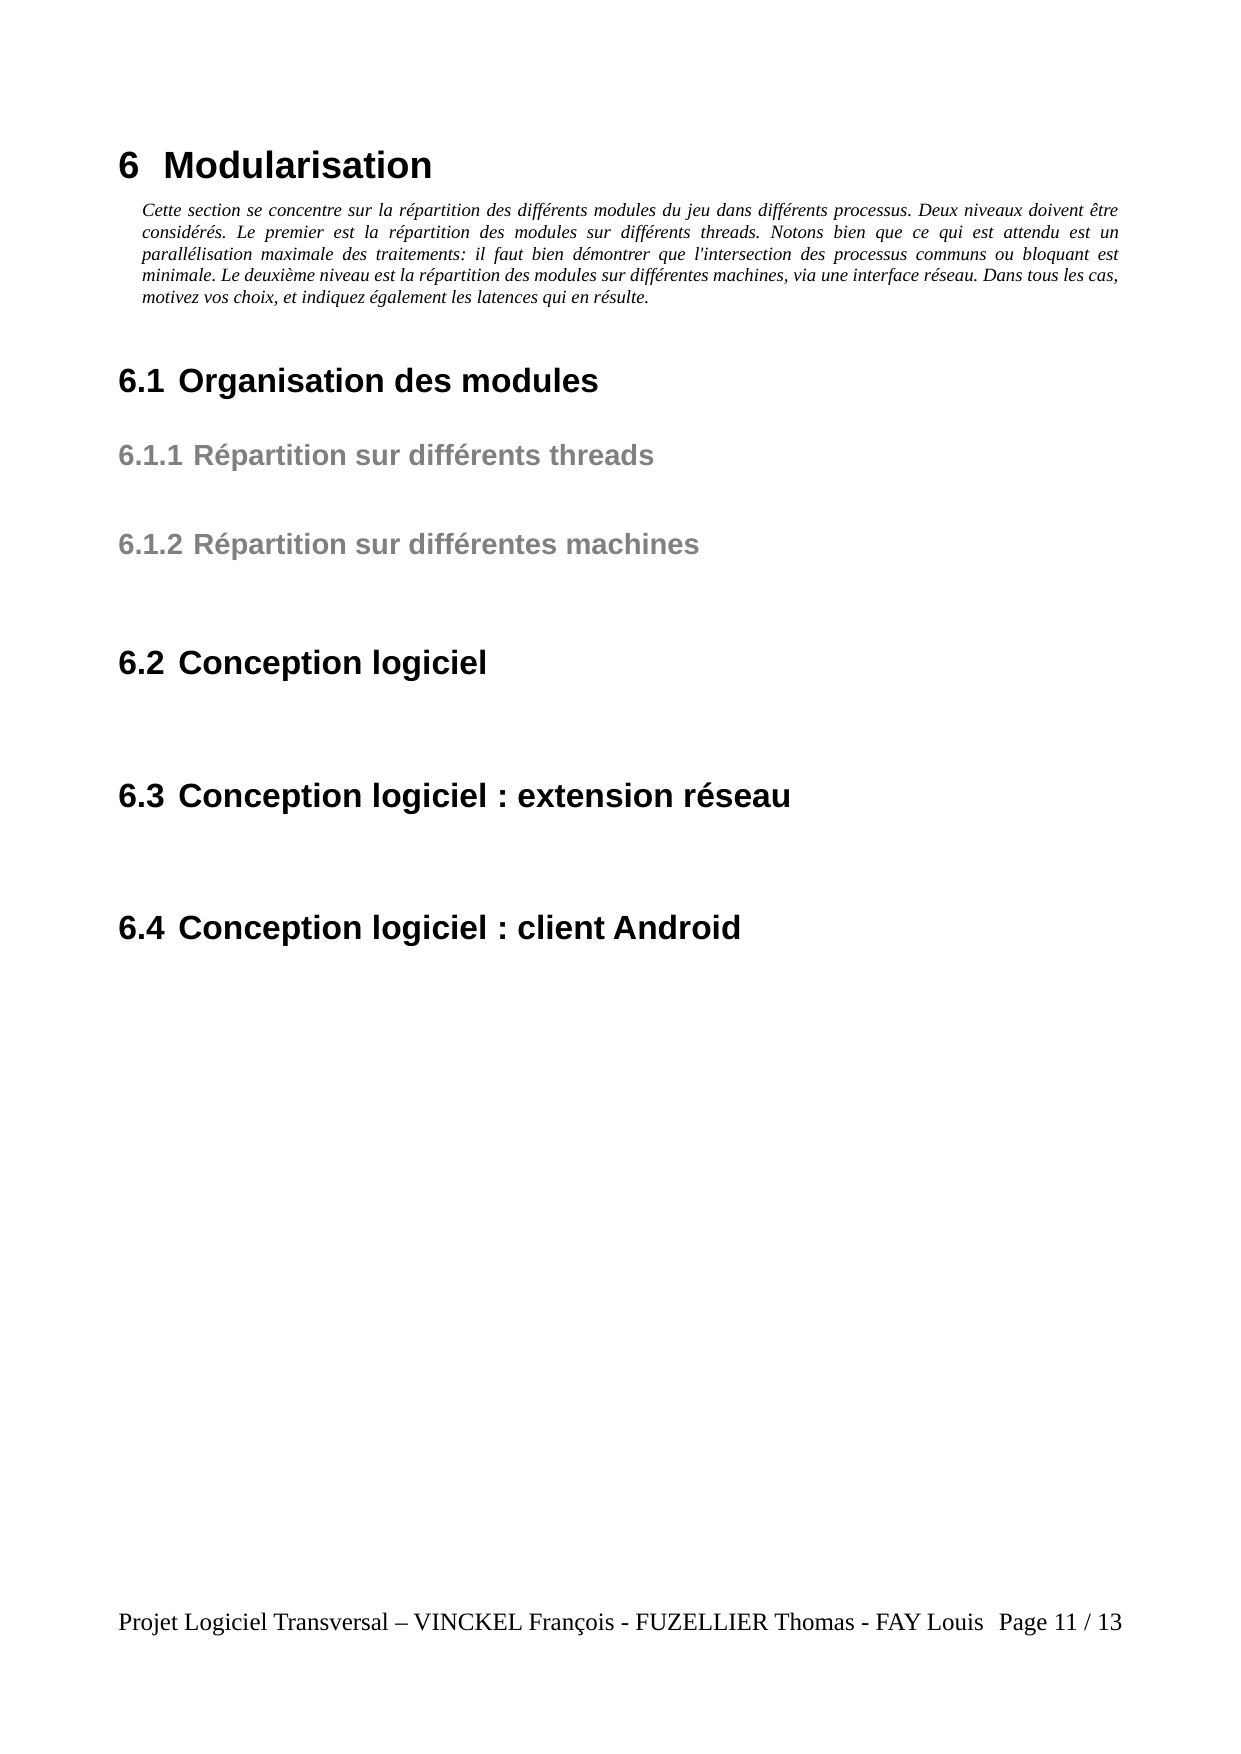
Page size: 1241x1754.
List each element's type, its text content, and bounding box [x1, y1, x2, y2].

subtitle Répartition sur différentes machines [118, 527, 1122, 561]
subtitle Conception logiciel : extension réseau [118, 776, 1122, 814]
subtitle Modularisation [118, 143, 1122, 187]
subtitle Conception logiciel : client Android [118, 908, 1122, 947]
text Cette section se concentre sur la répartition des différents modules du jeu dans différents processus. Deux niveaux doivent être considérés. Le premier est la répartition des modules sur différents threads. Notons bien que ce qui est attendu est un parallélisation maximale des traitements: il faut bien démontrer que l'intersection des processus communs ou bloquant est minimale. Le deuxième niveau est la répartition des modules sur différentes machines, via une interface réseau. Dans tous les cas, motivez vos choix, et indiquez également les latences qui en résulte. [142, 199, 1122, 307]
subtitle Organisation des modules [118, 361, 1122, 399]
subtitle Répartition sur différents threads [118, 438, 1122, 471]
subtitle Conception logiciel [118, 643, 1122, 682]
